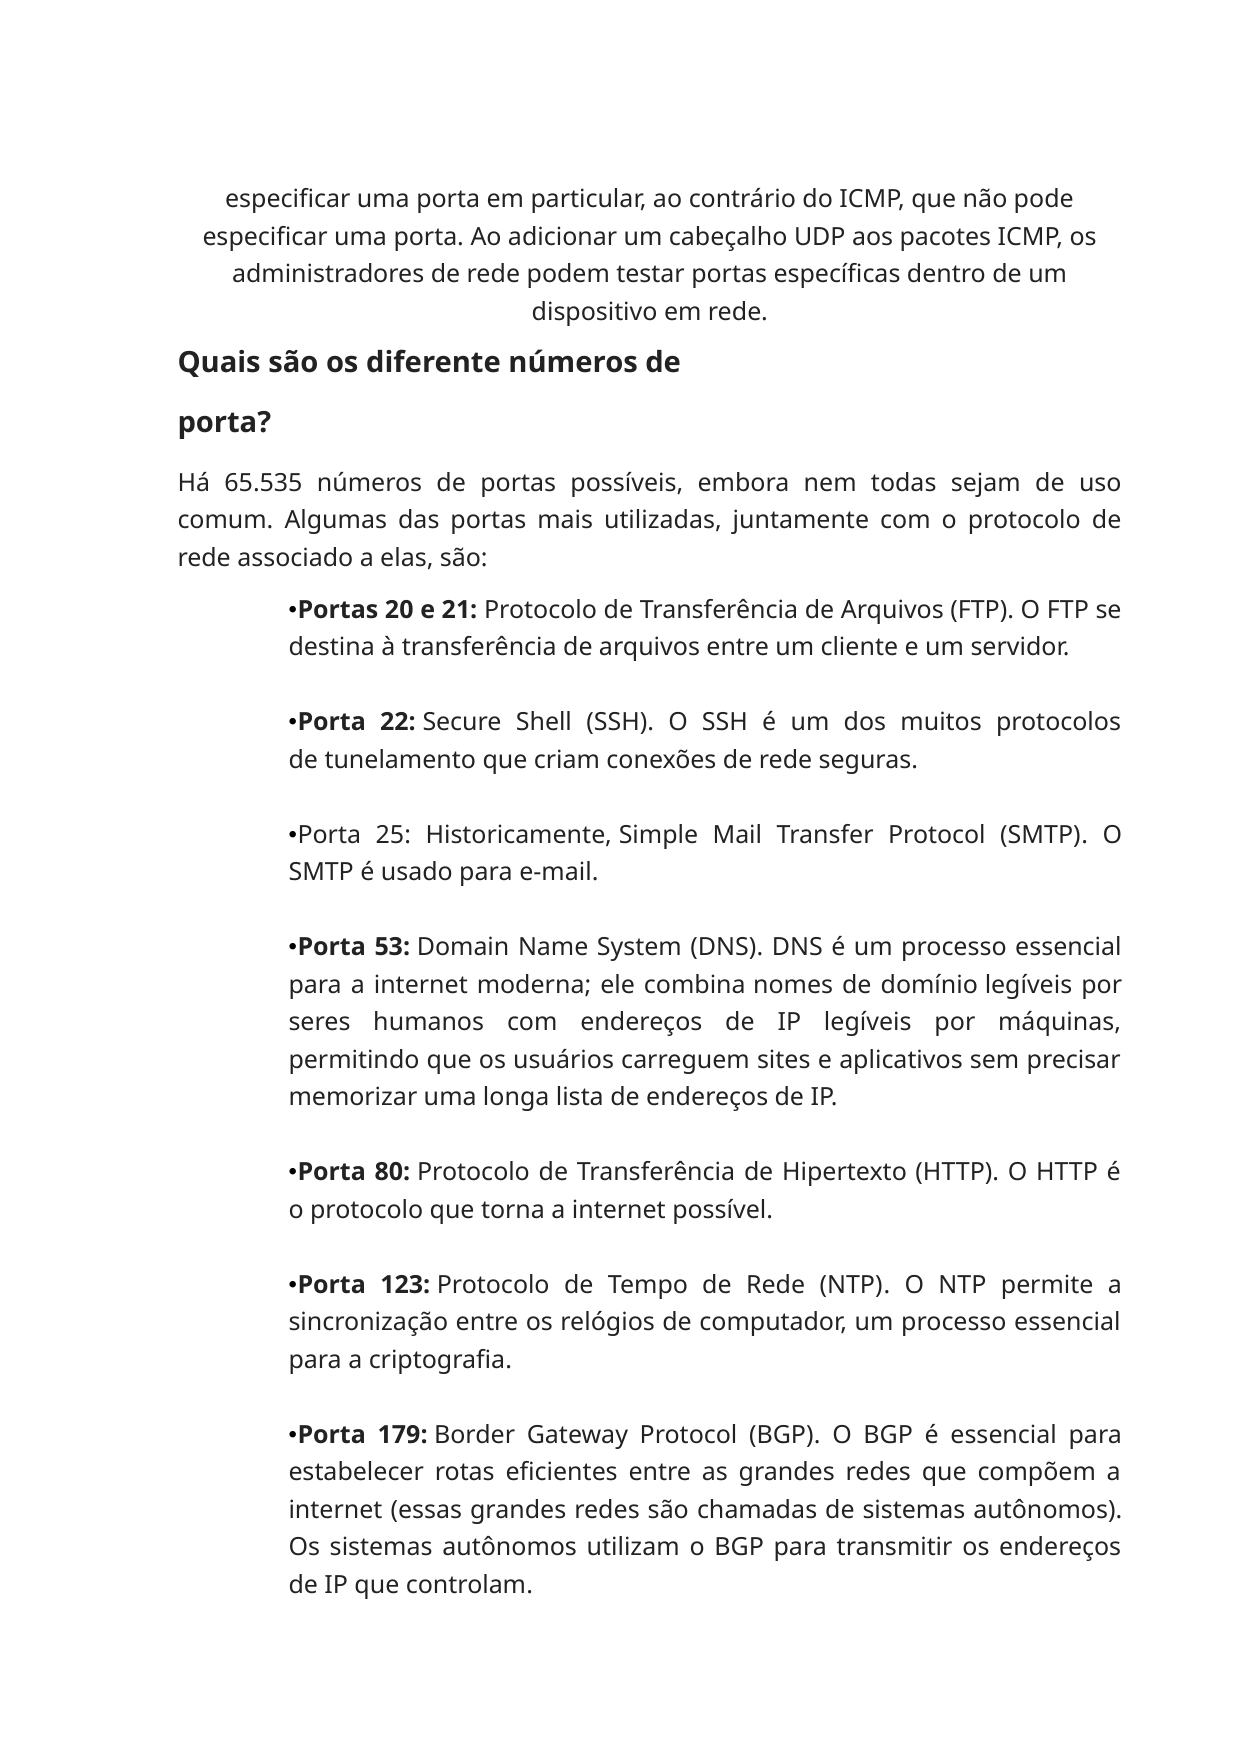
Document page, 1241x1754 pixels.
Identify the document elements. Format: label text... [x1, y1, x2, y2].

list Porta 53: Domain Name System (DNS). DNS é um processo essencial para a internet moderna; ele combina nomes de domínio legíveis por seres humanos com endereços de IP legíveis por máquinas, permitindo que os usuários carreguem sites e aplicativos sem precisar memorizar uma longa lista de endereços de IP. [215, 925, 1122, 1113]
list Portas 20 e 21: Protocolo de Transferência de Arquivos (FTP). O FTP se destina à transferência de arquivos entre um cliente e um servidor. [215, 588, 1122, 663]
list Porta 25: Historicamente, Simple Mail Transfer Protocol (SMTP). O SMTP é usado para e-mail. [215, 813, 1122, 888]
list Porta 179: Border Gateway Protocol (BGP). O BGP é essencial para estabelecer rotas eficientes entre as grandes redes que compõem a internet (essas grandes redes são chamadas de sistemas autônomos). Os sistemas autônomos utilizam o BGP para transmitir os endereços de IP que controlam. [215, 1413, 1122, 1600]
list Porta 123: Protocolo de Tempo de Rede (NTP). O NTP permite a sincronização entre os relógios de computador, um processo essencial para a criptografia. [215, 1263, 1122, 1375]
list Porta 22: Secure Shell (SSH). O SSH é um dos muitos protocolos de tunelamento que criam conexões de rede seguras. [215, 700, 1122, 775]
text Há 65.535 números de portas possíveis, embora nem todas sejam de uso comum. Algumas das portas mais utilizadas, juntamente com o protocolo de rede associado a elas, são: [177, 461, 1122, 573]
text especificar uma porta em particular, ao contrário do ICMP, que não pode especificar uma porta. Ao adicionar um cabeçalho UDP aos pacotes ICMP, os administradores de rede podem testar portas específicas dentro de um dispositivo em rede. [177, 177, 1122, 327]
subtitle Quais são os diferente números de porta? [177, 342, 757, 441]
list Porta 80: Protocolo de Transferência de Hipertexto (HTTP). O HTTP é o protocolo que torna a internet possível. [215, 1150, 1122, 1225]
